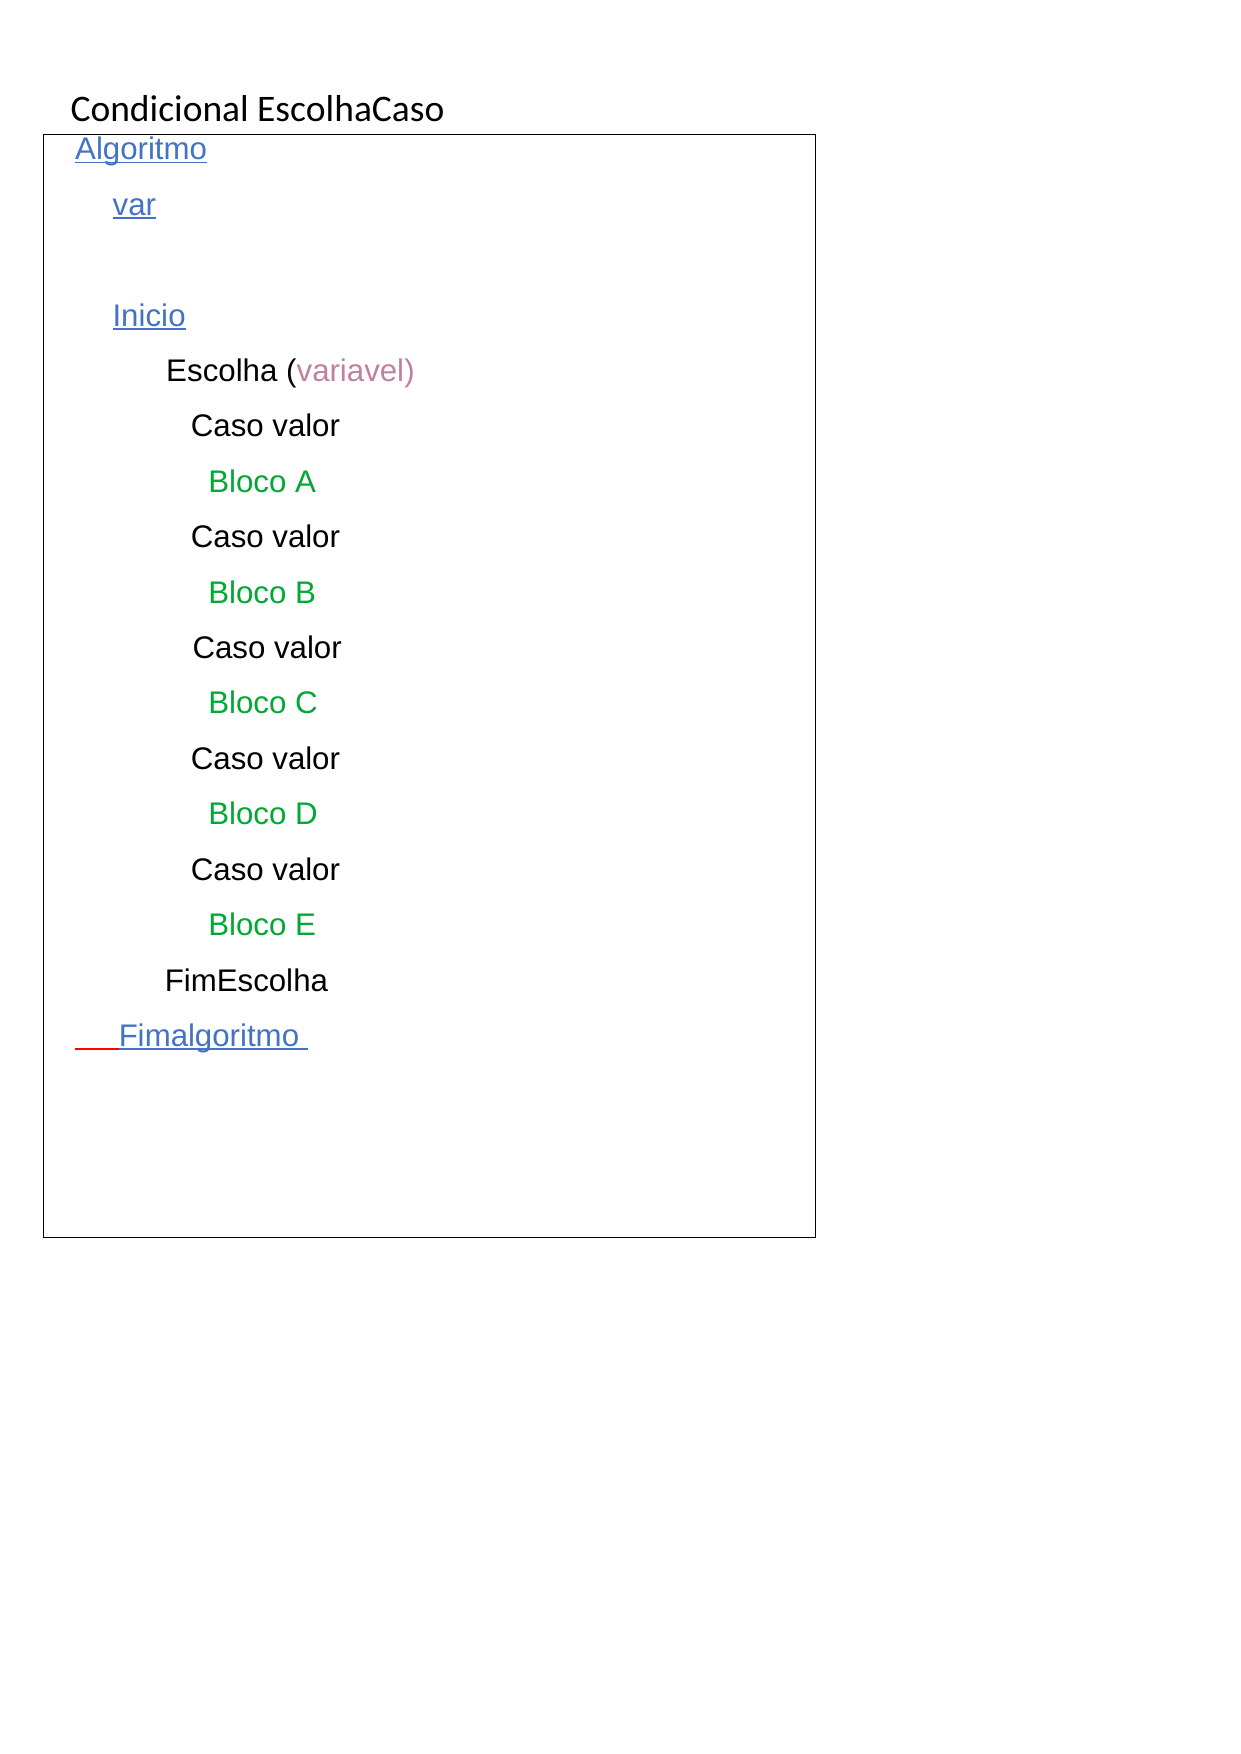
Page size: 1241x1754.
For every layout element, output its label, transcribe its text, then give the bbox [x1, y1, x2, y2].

text Bloco E [112, 906, 815, 942]
text Caso valor [112, 407, 815, 443]
text [816, 407, 1165, 443]
text Inicio [112, 297, 815, 333]
text Bloco B [112, 574, 815, 610]
text [816, 740, 1165, 776]
text [816, 795, 1165, 831]
text Caso valor [112, 518, 815, 554]
text [816, 186, 1165, 222]
text [816, 518, 1165, 554]
text [816, 906, 1165, 942]
text Bloco A [112, 463, 815, 499]
text [816, 352, 1165, 388]
text [816, 574, 1165, 610]
text Caso valor [112, 740, 815, 776]
text FimEscolha [112, 962, 815, 998]
text Bloco C [112, 684, 815, 721]
text [816, 463, 1165, 499]
text Fimalgoritmo [75, 1017, 815, 1053]
text Escolha (variavel) [112, 352, 815, 388]
text [816, 684, 1165, 721]
text [816, 1017, 1165, 1053]
text [816, 851, 1165, 887]
text [816, 962, 1165, 998]
text Caso valor [112, 629, 815, 665]
text Bloco D [112, 795, 815, 831]
text [816, 297, 1165, 333]
text Algoritmo [75, 130, 1165, 166]
text [816, 629, 1165, 665]
text Caso valor [112, 851, 815, 887]
text var [112, 186, 815, 222]
